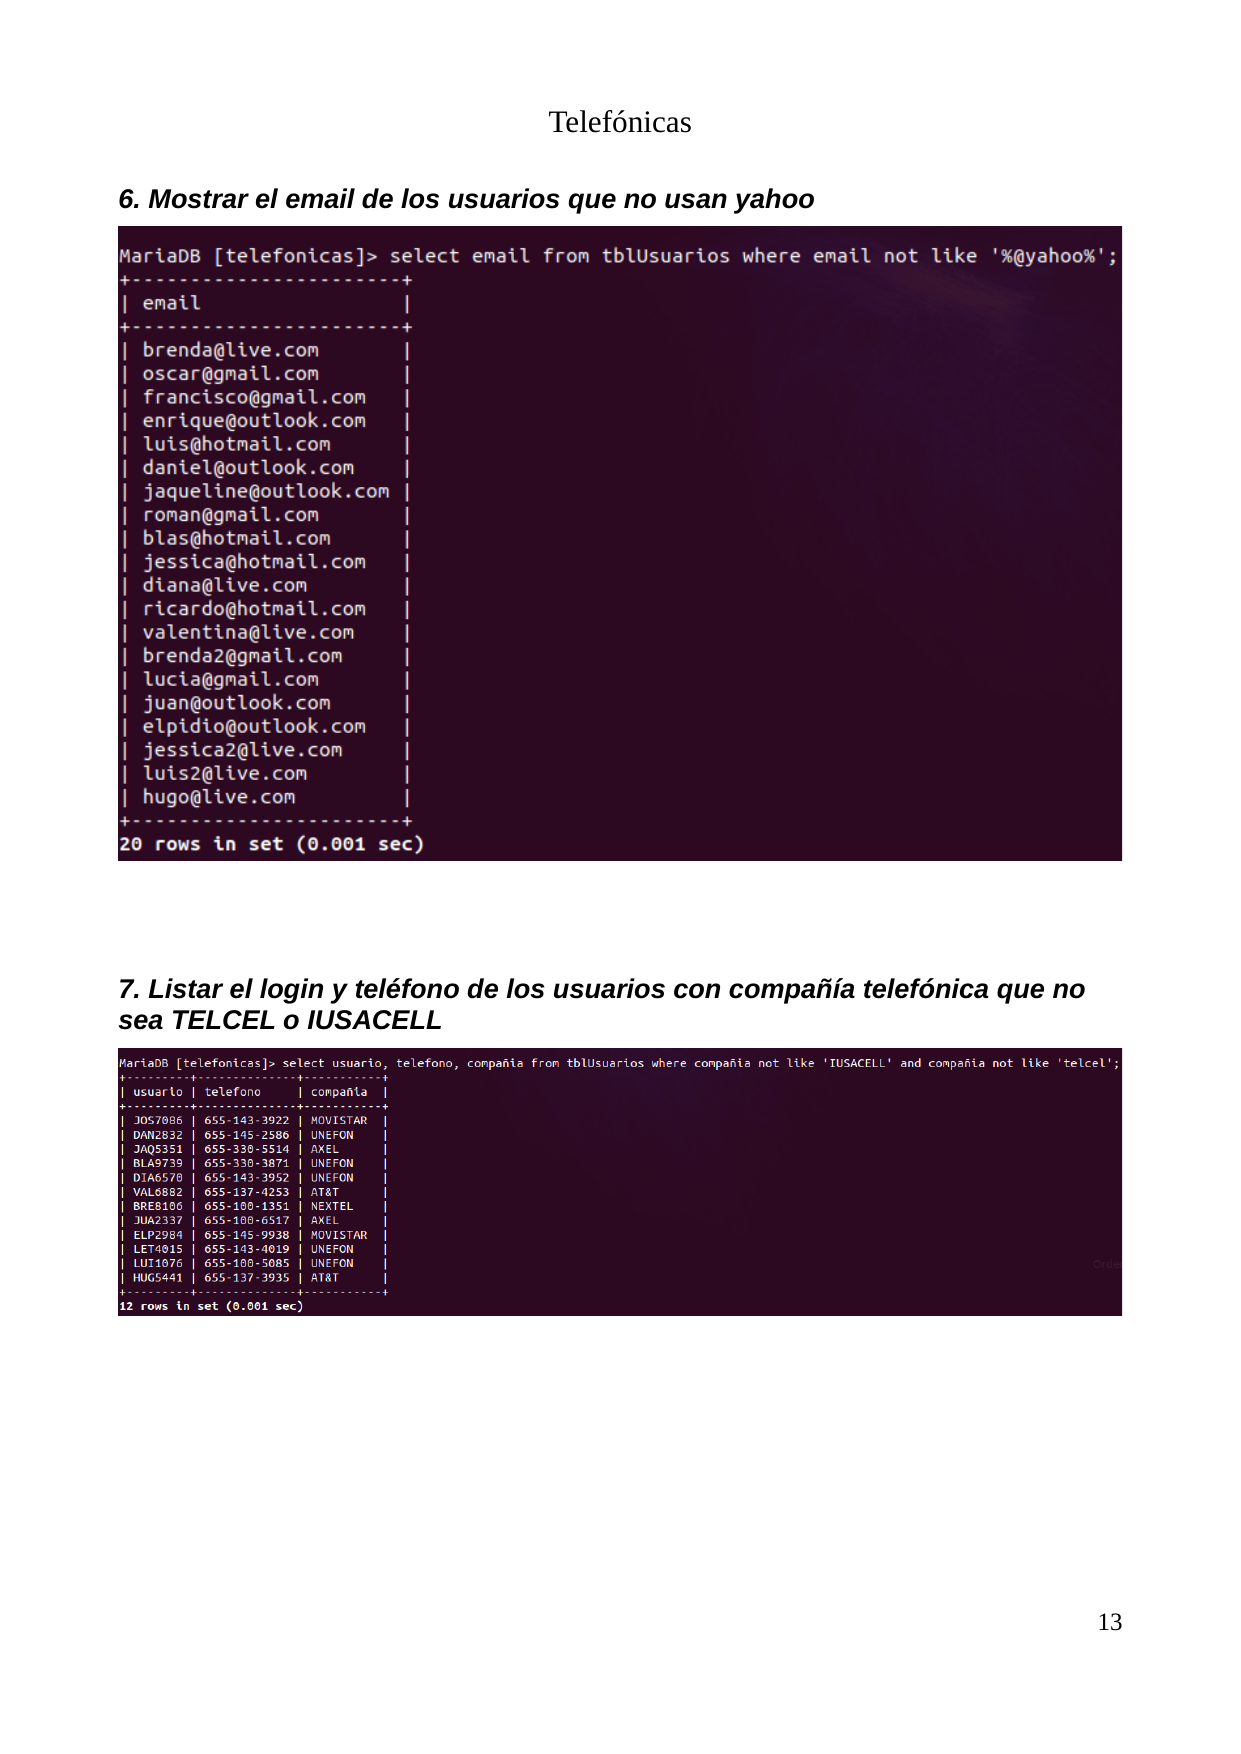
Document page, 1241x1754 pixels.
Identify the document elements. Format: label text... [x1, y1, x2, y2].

picture [118, 226, 1123, 861]
subtitle 7. Listar el login y teléfono de los usuarios con compañía telefónica que no sea TELCEL o IUSACELL [118, 973, 1122, 1036]
subtitle 6. Mostrar el email de los usuarios que no usan yahoo [118, 183, 1122, 214]
picture [118, 1048, 1123, 1316]
